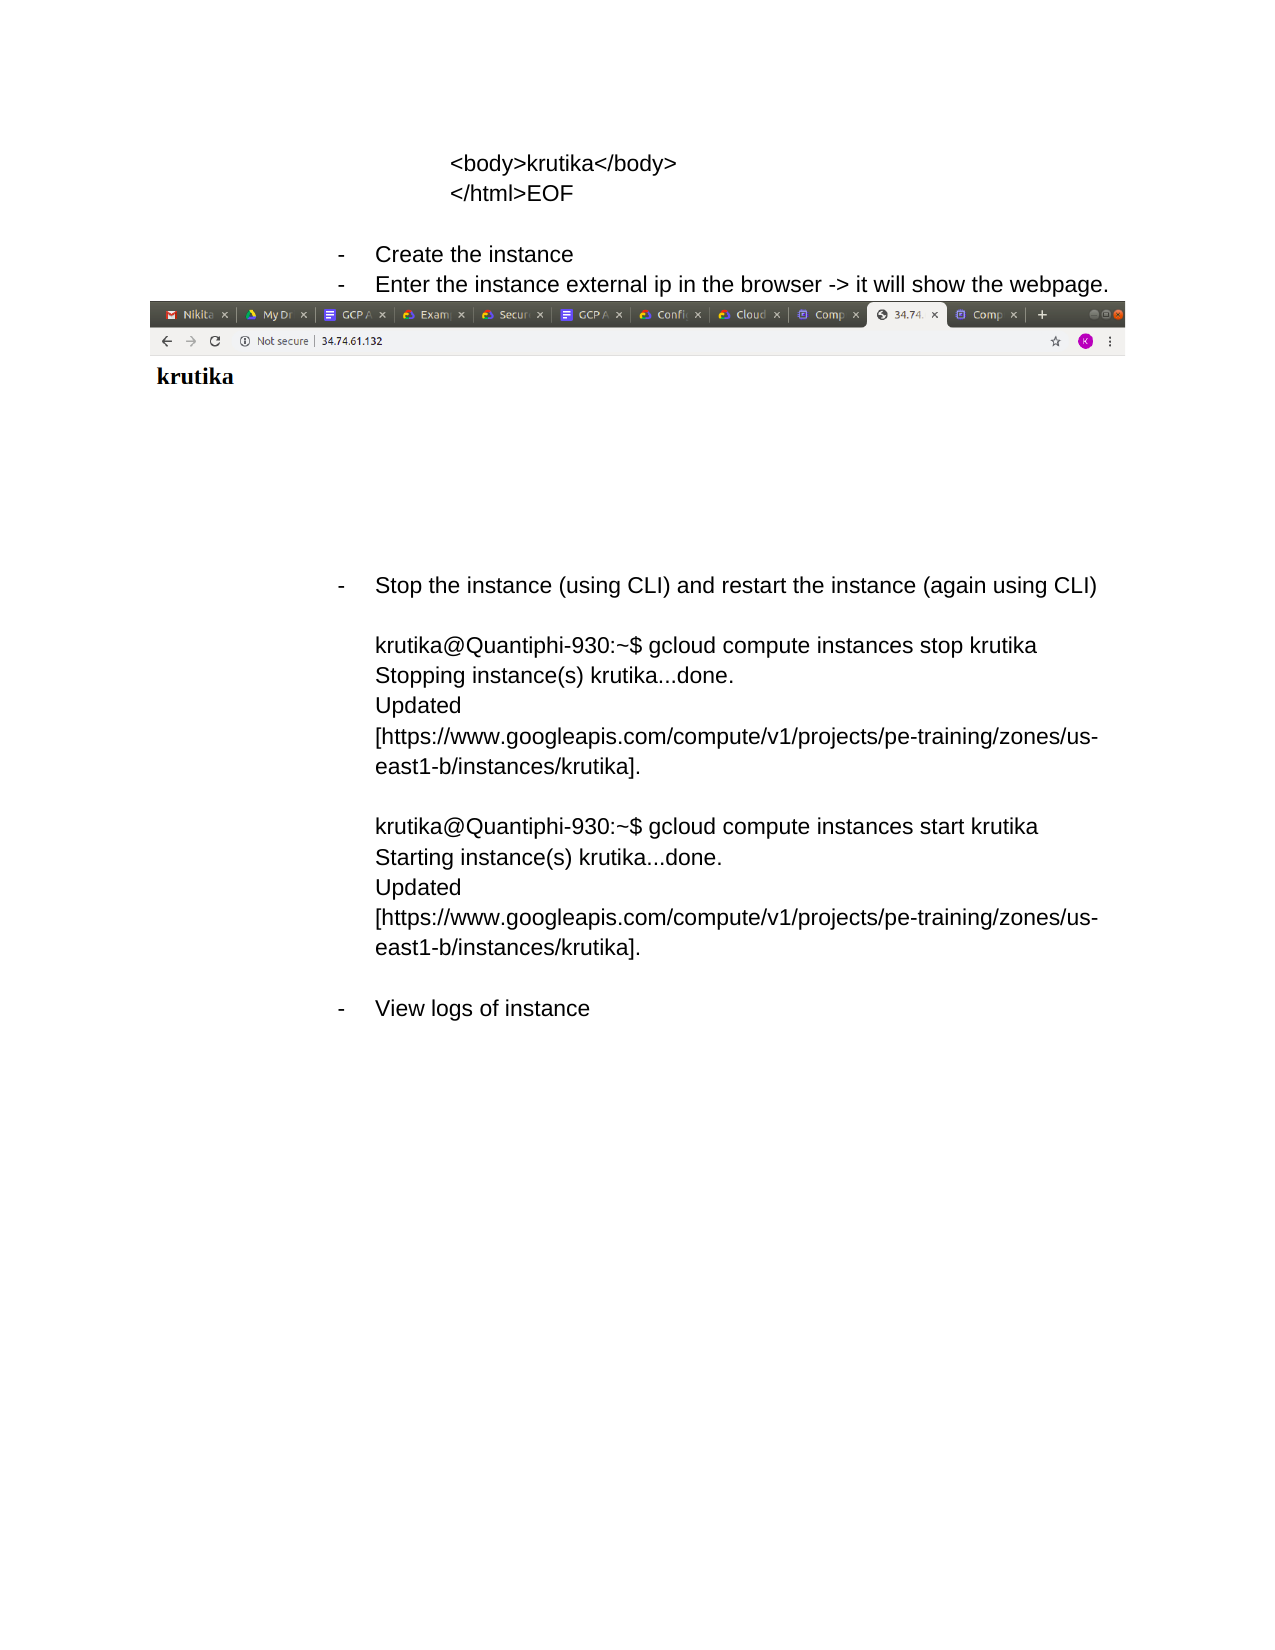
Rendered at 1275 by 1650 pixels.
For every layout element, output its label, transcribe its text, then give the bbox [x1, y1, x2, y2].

list Enter the instance external ip in the browser -> it will show the webpage. [337, 271, 1125, 297]
text Updated [https://www.googleapis.com/compute/v1/projects/pe-training/zones/us-east1-b/instances/krutika]. [375, 692, 1125, 779]
picture [150, 301, 1125, 568]
text Stopping instance(s) krutika...done. [375, 662, 1125, 688]
text krutika@Quantiphi-930:~$ gcloud compute instances stop krutika [375, 632, 1125, 658]
text </html>EOF [450, 180, 1125, 207]
text <body>krutika</body> [450, 150, 1125, 176]
text Starting instance(s) krutika...done. [375, 843, 1125, 870]
list Stop the instance (using CLI) and restart the instance (again using CLI) [337, 572, 1125, 598]
list Create the instance [337, 241, 1125, 267]
text Updated [https://www.googleapis.com/compute/v1/projects/pe-training/zones/us-east1-b/instances/krutika]. [375, 874, 1125, 960]
text krutika@Quantiphi-930:~$ gcloud compute instances start krutika [375, 813, 1125, 839]
list View logs of instance [337, 994, 1125, 1021]
